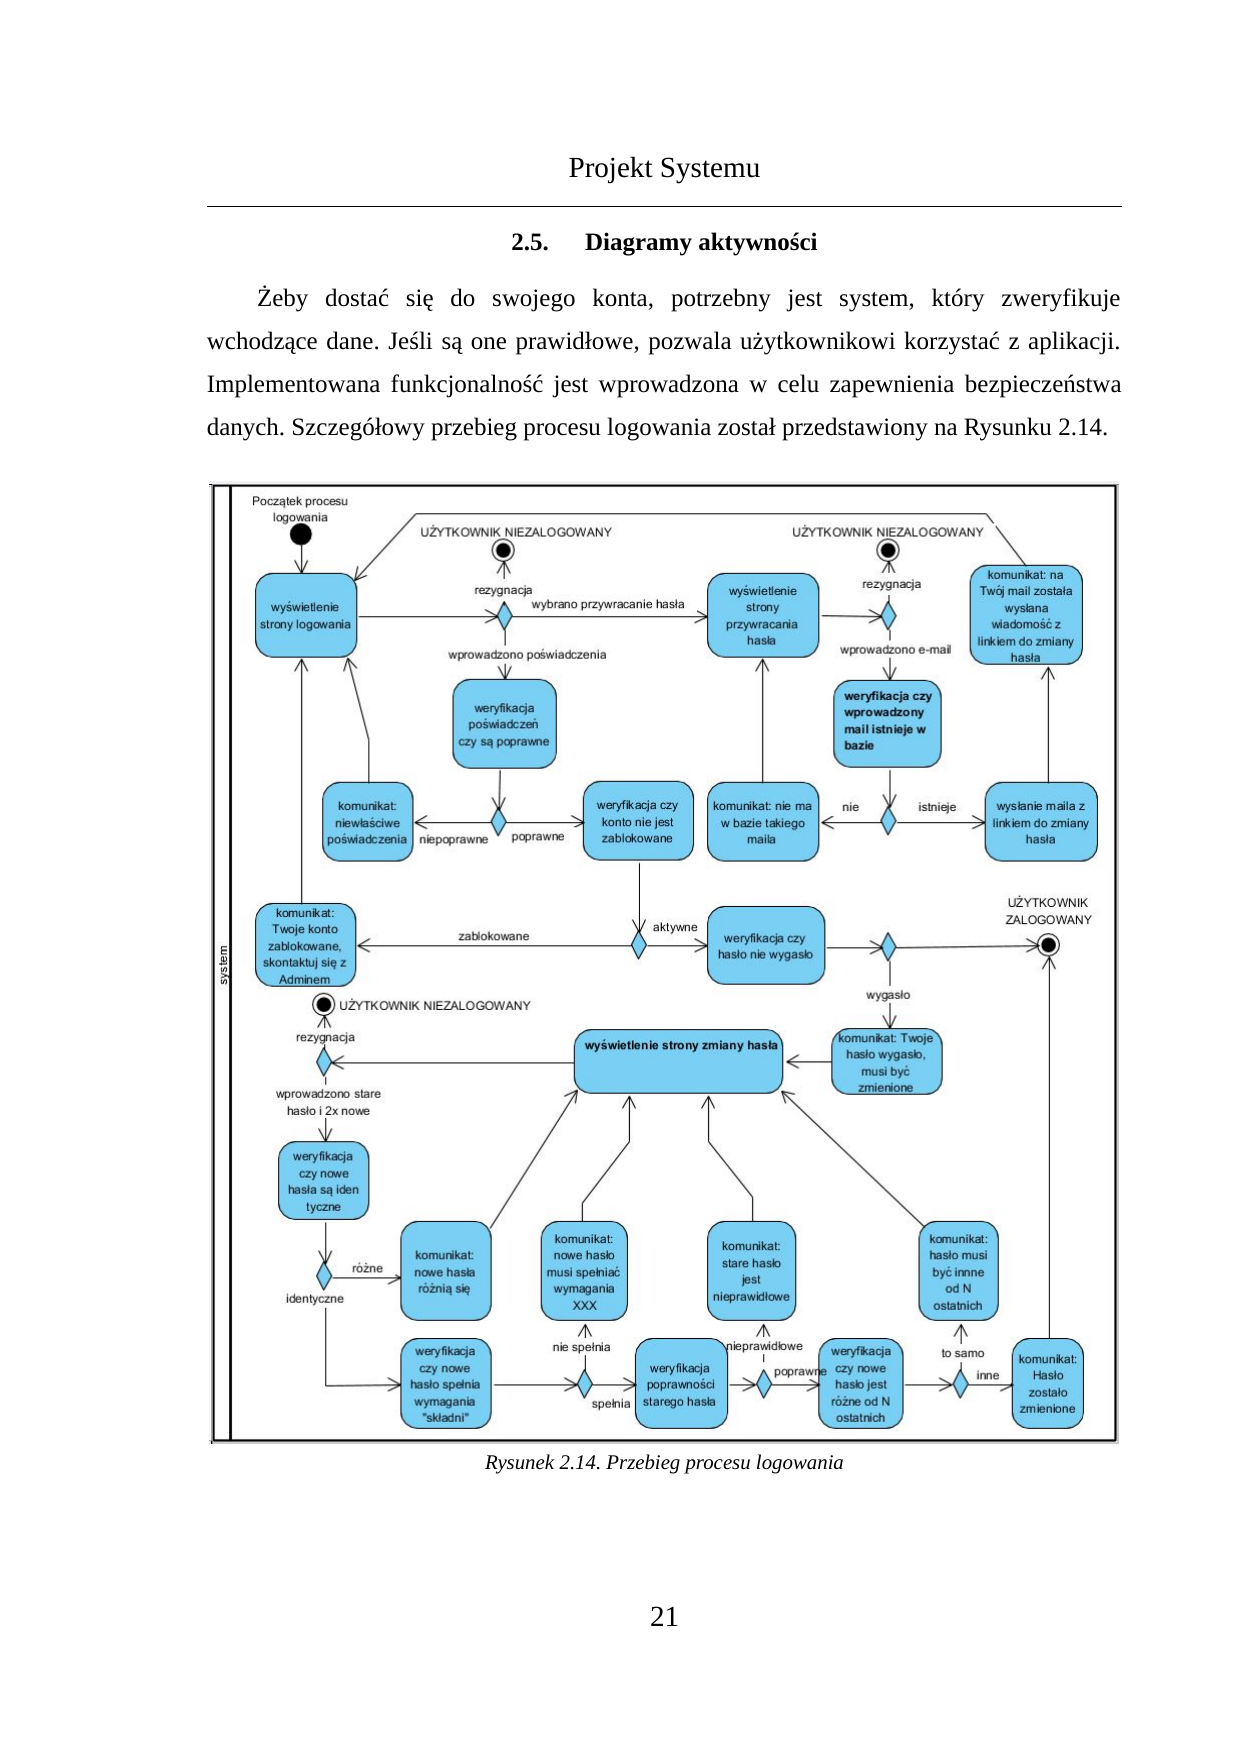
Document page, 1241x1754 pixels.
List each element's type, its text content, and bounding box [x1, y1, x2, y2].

text Żeby dostać się do swojego konta, potrzebny jest system, który zweryfikuje wchodzące dane. Jeśli są one prawidłowe, pozwala użytkownikowi korzystać z aplikacji. Implementowana funkcjonalność jest wprowadzona w celu zapewnienia bezpieczeństwa danych. Szczegółowy przebieg procesu logowania został przedstawiony na Rysunku 2.14. [207, 283, 1122, 441]
text Rysunek 2.14. Przebieg procesu logowania [208, 480, 1120, 1474]
picture [211, 482, 1118, 1443]
subtitle Diagramy aktywności [207, 227, 1122, 256]
